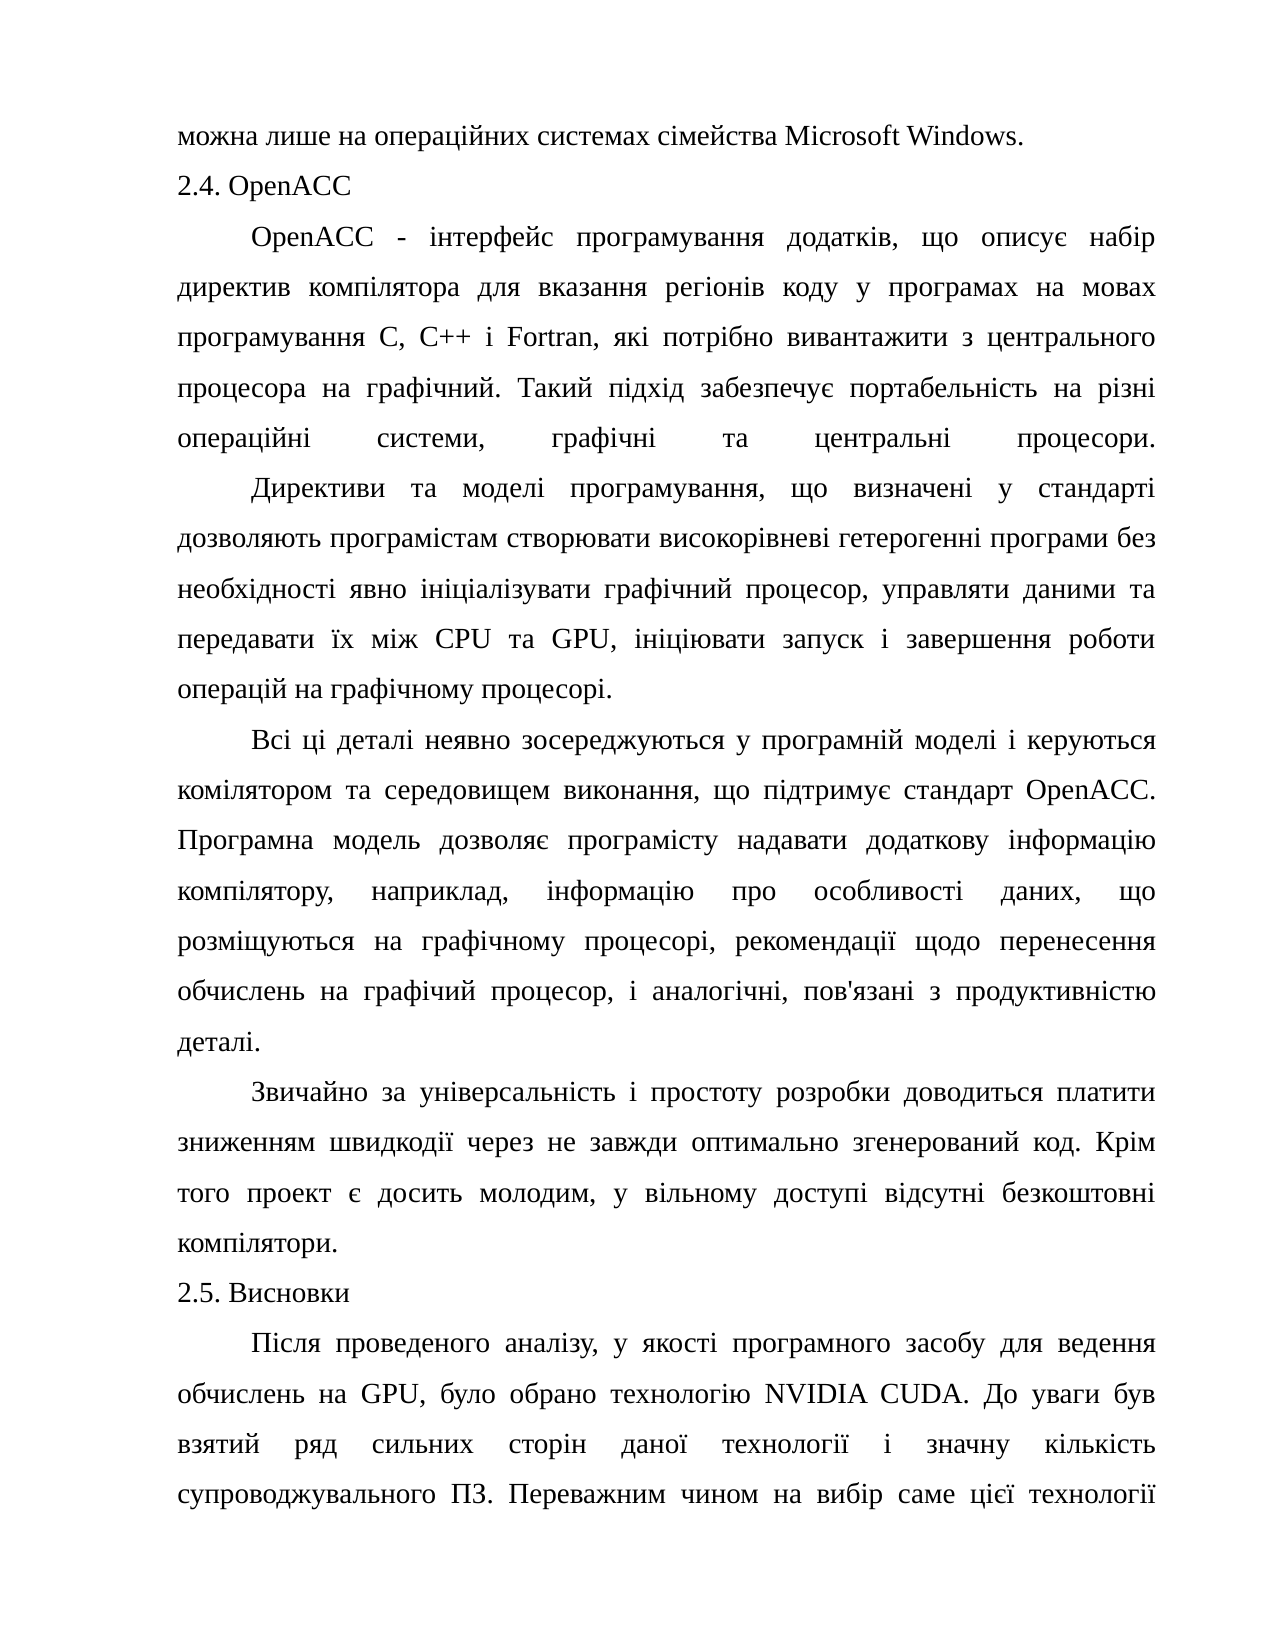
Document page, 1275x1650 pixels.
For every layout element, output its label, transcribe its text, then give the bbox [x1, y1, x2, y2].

text Після проведеного аналізу, у якості програмного засобу для ведення обчислень на GPU, було обрано технологію NVIDIA CUDA. До уваги був взятий ряд сильних сторін даної технології і значну кількість супроводжувального ПЗ. Переважним чином на вибір саме цієї технології [177, 1326, 1157, 1510]
text Звичайно за універсальність і простоту розробки доводиться платити зниженням швидкодії через не завжди оптимально згенерований код. Крім того проект є досить молодим, у вільному доступі відсутні безкоштовні компілятори. [177, 1074, 1157, 1258]
text 2.5. Висновки [177, 1275, 1157, 1309]
text 2.4. OpenACC [177, 168, 1157, 202]
text Всі ці деталі неявно зосереджуються у програмній моделі і керуються комілятором та середовищем виконання, що підтримує стандарт OpenACC. Програмна модель дозволяє програмісту надавати додаткову інформацію компілятору, наприклад, інформацію про особливості даних, що розміщуються на графічному процесорі, рекомендації щодо перенесення обчислень на графічий процесор, і аналогічні, пов'язані з продуктивністю деталі. [177, 722, 1157, 1057]
text OpenACC - інтерфейс програмування додатків, що описує набір директив компілятора для вказання регіонів коду у програмах на мовах програмування C, C++ і Fortran, які потрібно вивантажити з центрального процесора на графічний. Такий підхід забезпечує портабельність на різні операційні системи, графічні та центральні процесори. Директиви та моделі програмування, що визначені у стандарті дозволяють програмістам створювати високорівневі гетерогенні програми без необхідності явно ініціалізувати графічний процесор, управляти даними та передавати їх між CPU та GPU, ініціювати запуск і завершення роботи операцій на графічному процесорі. [177, 219, 1157, 705]
text можна лише на операційних системах сімейства Microsoft Windows. [177, 118, 1157, 152]
